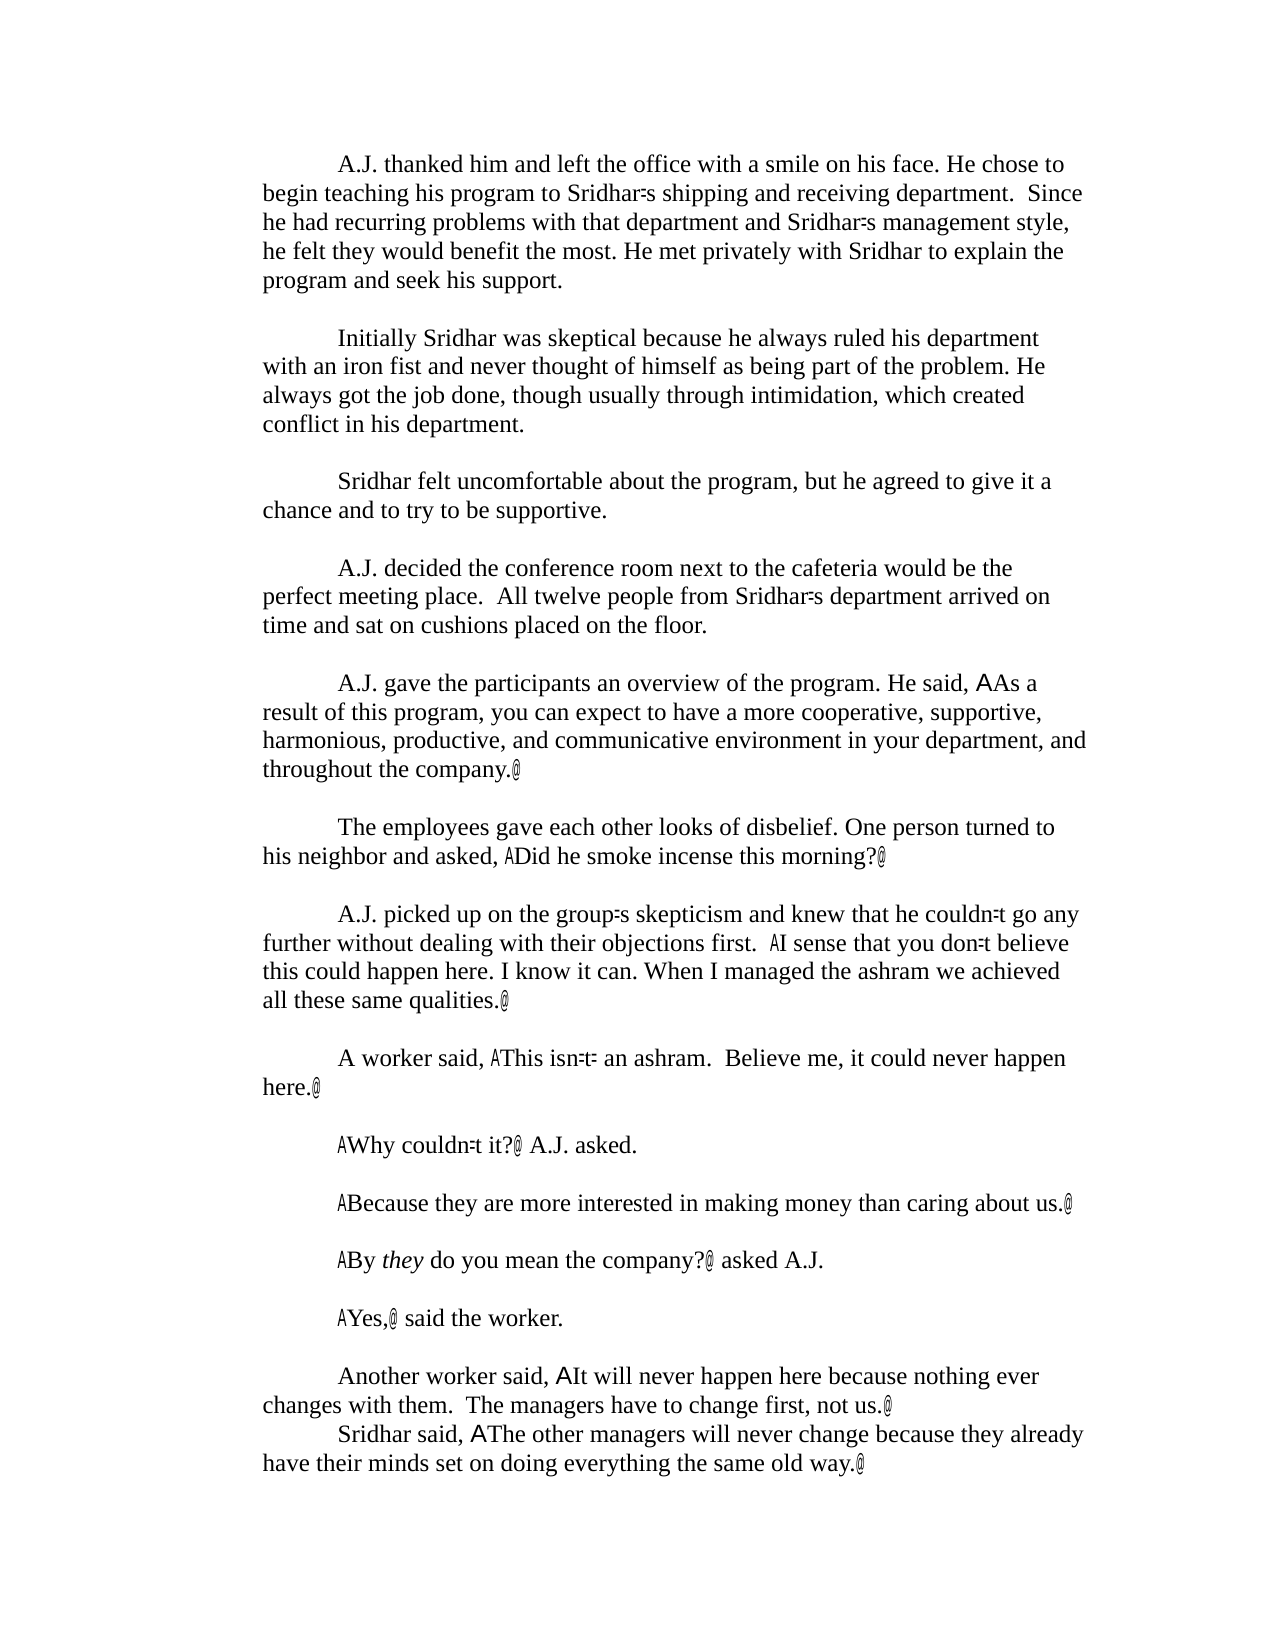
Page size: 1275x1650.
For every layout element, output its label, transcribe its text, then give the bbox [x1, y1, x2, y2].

text Initially Sridhar was skeptical because he always ruled his department with an iron fist and never thought of himself as being part of the problem. He always got the job done, though usually through intimidation, which created conflict in his department. [262, 323, 1071, 438]
text A.J. thanked him and left the office with a smile on his face. He chose to begin teaching his program to Sridhar=s shipping and receiving department. Since he had recurring problems with that department and Sridhar=s management style, he felt they would benefit the most. He met privately with Sridhar to explain the program and seek his support. [262, 149, 1085, 293]
text AWhy couldn=t it?@ A.J. asked. [337, 1130, 1100, 1159]
text here.@ [262, 1072, 1100, 1101]
text Another worker said, AIt will never happen here because nothing ever changes with them. The managers have to change first, not us.@ [262, 1361, 1041, 1419]
text ABecause they are more interested in making money than caring about us.@ ABy they do you mean the company?@ asked A.J. [337, 1188, 1083, 1274]
text A.J. gave the participants an overview of the program. He said, AAs a result of this program, you can expect to have a more cooperative, supportive, harmonious, productive, and communicative environment in your department, and throughout the company.@ [262, 668, 1089, 783]
text Sridhar felt uncomfortable about the program, but he agreed to give it a chance and to try to be supportive. [262, 466, 1054, 524]
text The employees gave each other looks of disbelief. One person turned to his neighbor and asked, ADid he smoke incense this morning?@ [262, 812, 1071, 870]
text A.J. picked up on the group=s skepticism and knew that he couldn=t go any further without dealing with their objections first. AI sense that you don=t believe this could happen here. I know it can. When I managed the ashram we achieved all these same qualities.@ [262, 899, 1082, 1014]
text A.J. decided the conference room next to the cafeteria would be the perfect meeting place. All twelve people from Sridhar=s department arrived on time and sat on cushions placed on the floor. [262, 553, 1053, 639]
text A worker said, AThis isn=t= an ashram. Believe me, it could never happen [337, 1043, 1100, 1072]
text AYes,@ said the worker. [337, 1303, 1100, 1332]
text Sridhar said, AThe other managers will never change because they already have their minds set on doing everything the same old way.@ [262, 1419, 1086, 1477]
